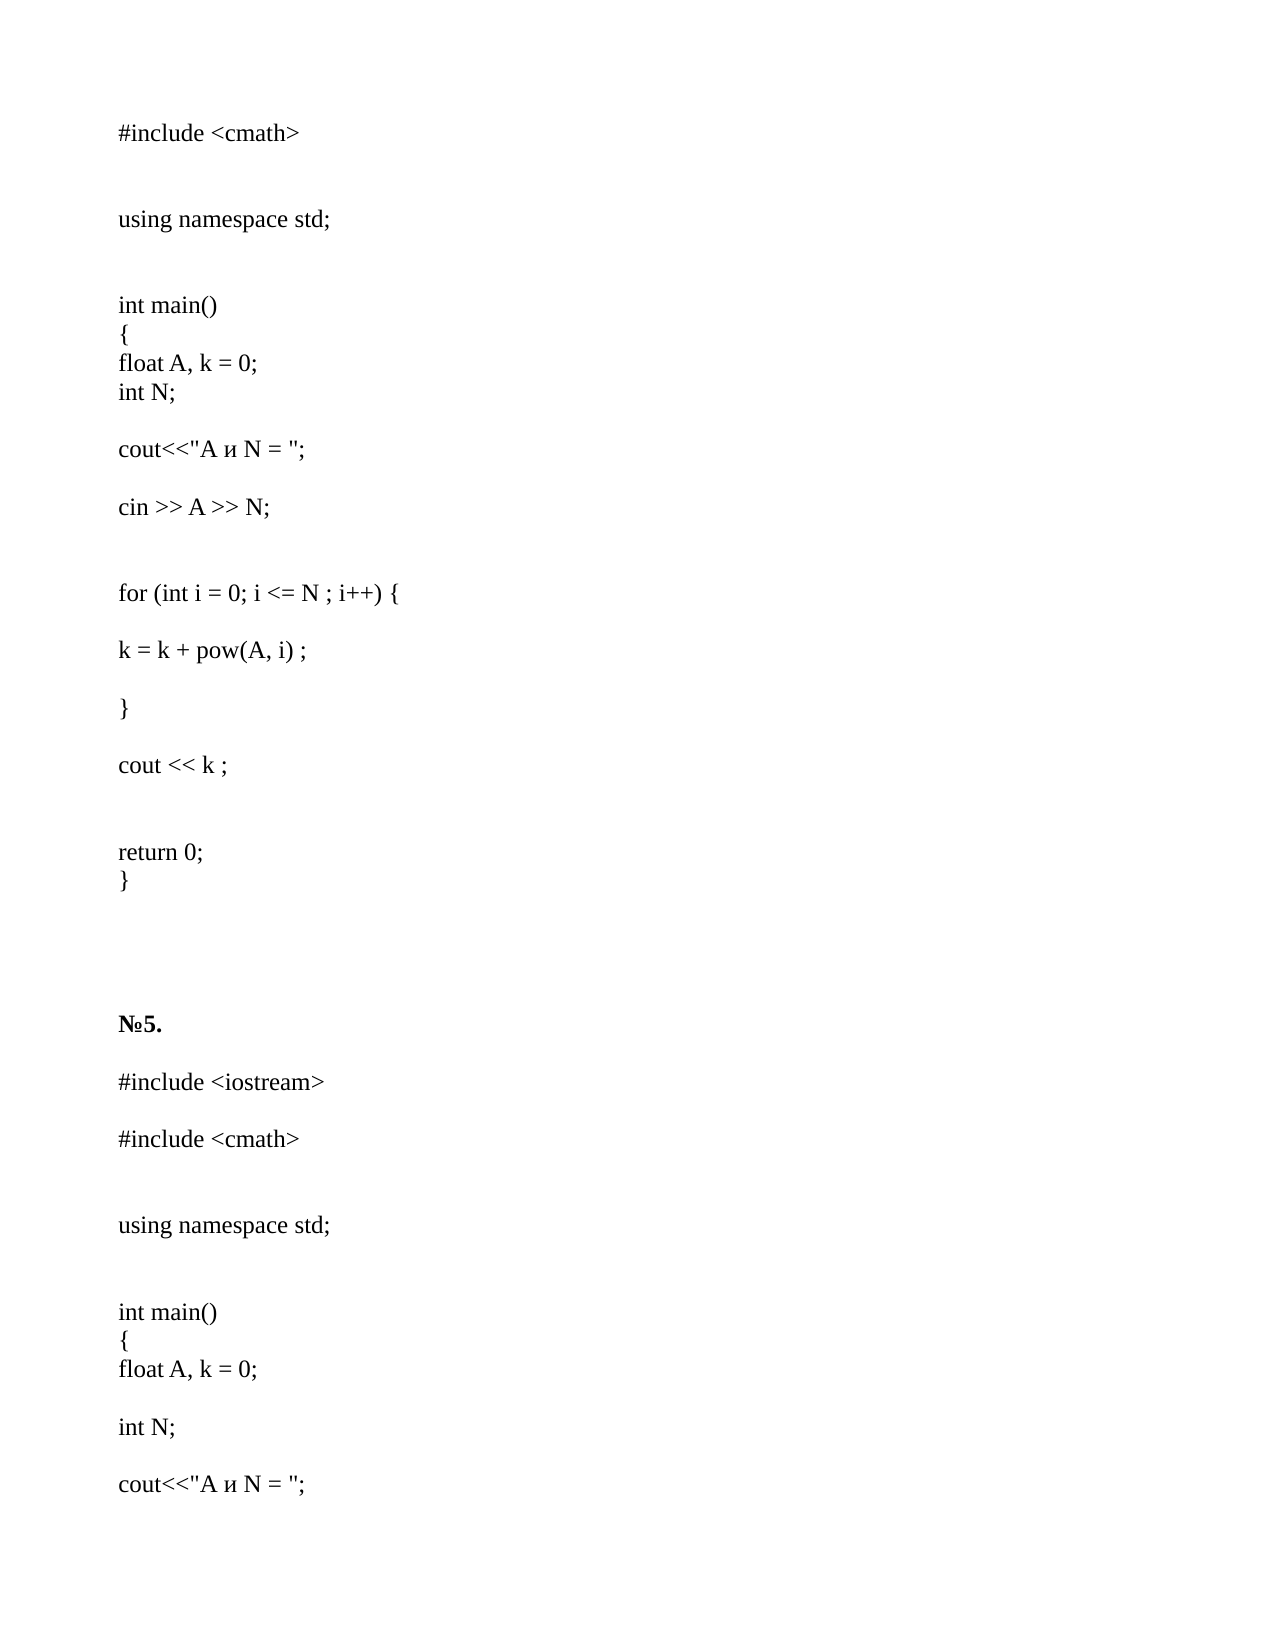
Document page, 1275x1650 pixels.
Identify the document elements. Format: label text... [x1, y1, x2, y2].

text int N; [118, 1412, 1157, 1469]
text cin >> A >> N; [118, 492, 1157, 578]
text cout<<"А и N = "; [118, 1469, 1157, 1527]
text k = k + pow(A, i) ; [118, 636, 1157, 693]
text №5. [118, 1009, 1157, 1038]
text #include <cmath> [118, 1124, 1157, 1211]
text int N; [118, 377, 1157, 434]
text using namespace std; [118, 204, 1157, 233]
text } [118, 693, 1157, 751]
text cout<<"А и N = "; [118, 434, 1157, 492]
text int main() { [118, 233, 1157, 348]
text #include <iostream> [118, 1067, 1157, 1124]
text return 0; } [118, 837, 1157, 894]
text float A, k = 0; [118, 1354, 1157, 1412]
text for (int i = 0; i <= N ; i++) { [118, 578, 1157, 636]
text int main() { [118, 1239, 1157, 1354]
text float A, k = 0; [118, 348, 1157, 377]
text using namespace std; [118, 1211, 1157, 1239]
text cout << k ; [118, 751, 1157, 837]
text #include <cmath> [118, 118, 1157, 204]
